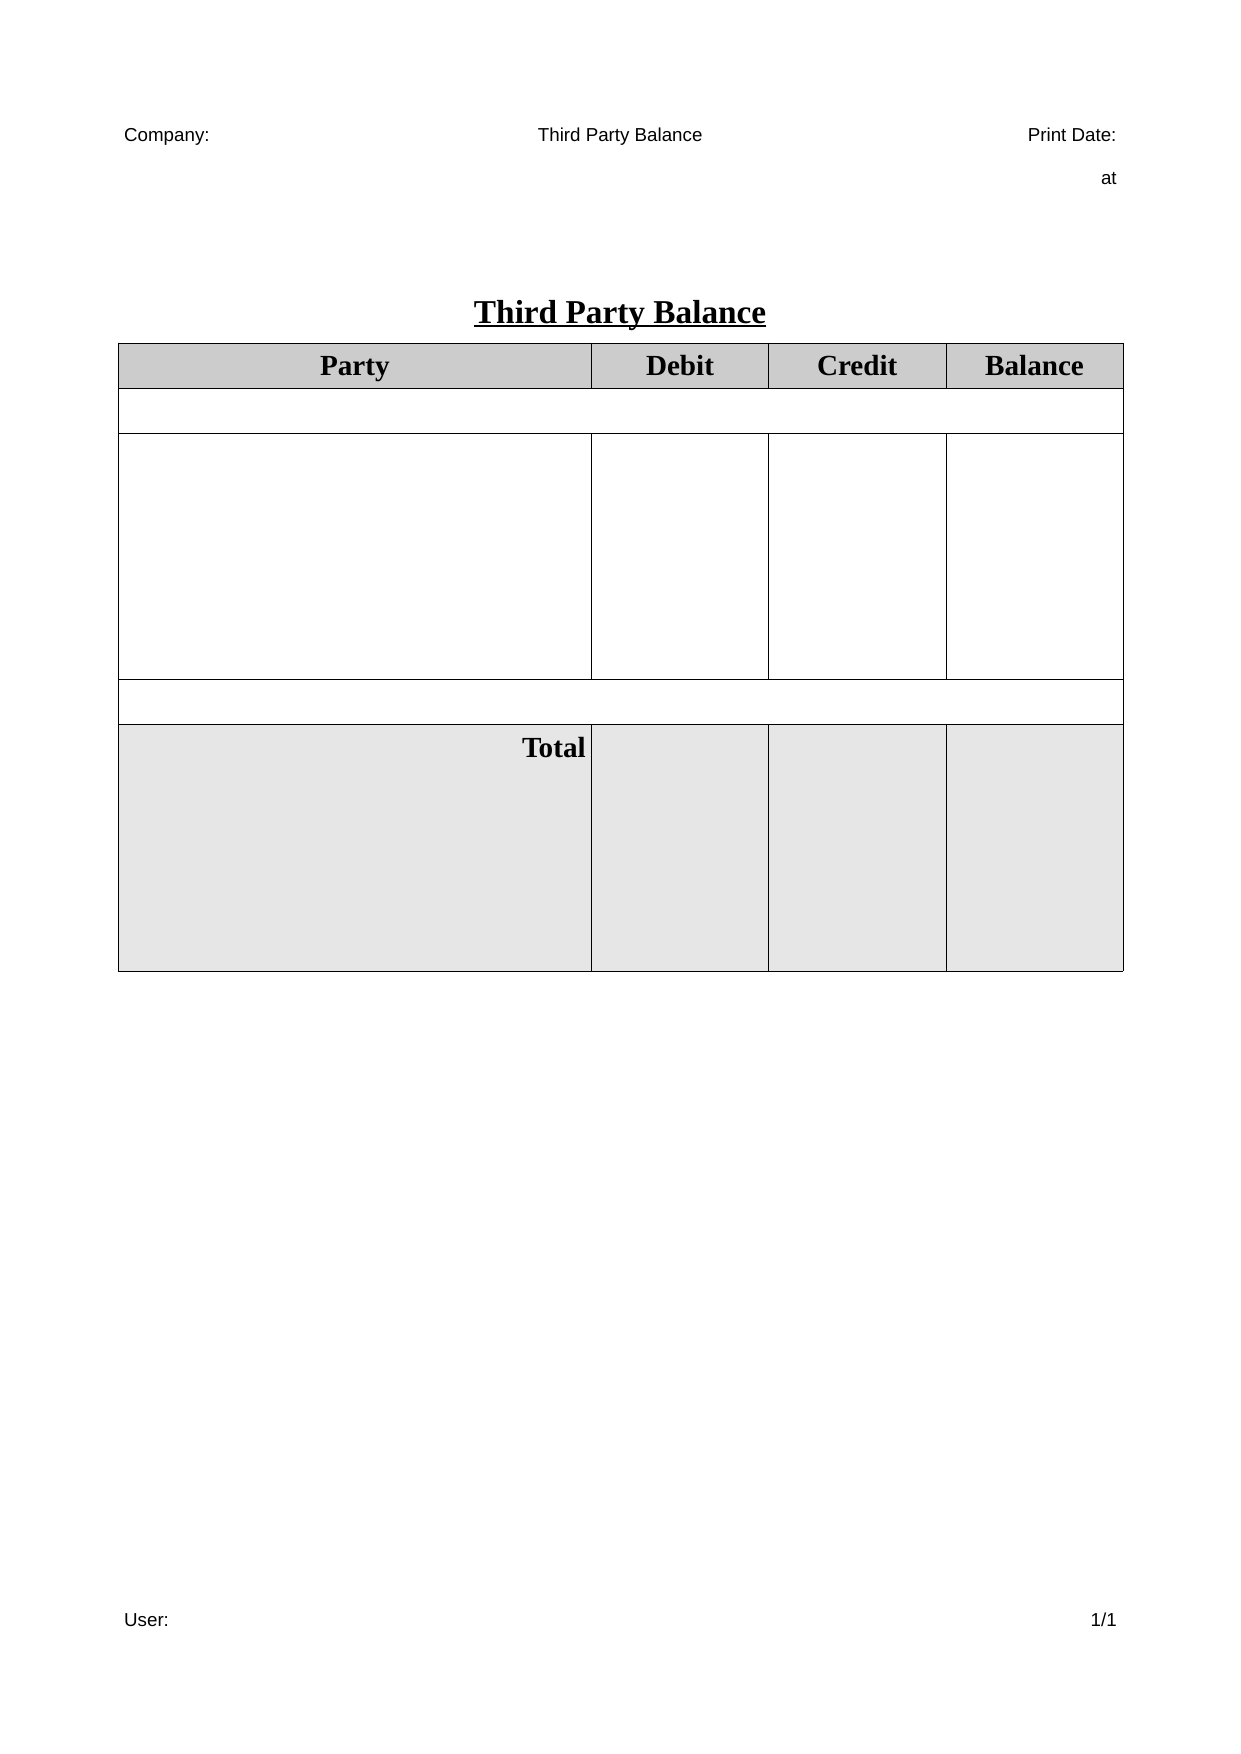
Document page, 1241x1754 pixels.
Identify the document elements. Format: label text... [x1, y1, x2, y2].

table_cell <party['name']> [119, 434, 591, 679]
table_cell <format_currency(party['solde'], user.language, company.currency)> [947, 434, 1123, 679]
table_cell Total [119, 725, 591, 971]
table_cell <format_currency(party['credit'], user.language, company.currency)> [769, 434, 946, 679]
table_header Debit [592, 344, 768, 388]
table_header Party [119, 344, 591, 388]
subtitle Third Party Balance [118, 292, 1122, 330]
table_header Balance [947, 344, 1123, 388]
table_cell </for> [119, 680, 1123, 724]
table_cell <format_currency(total_debit, user.language, company.currency)> [592, 725, 768, 971]
table_cell <format_currency(total_solde, user.language, company.currency)> [947, 725, 1123, 971]
table_cell <format_currency(party['debit'], user.language, company.currency)> [592, 434, 768, 679]
table_header Credit [769, 344, 946, 388]
table_cell <format_currency(total_credit, user.language, company.currency)> [769, 725, 946, 971]
table_cell <for each="party in records"> [119, 389, 1123, 433]
